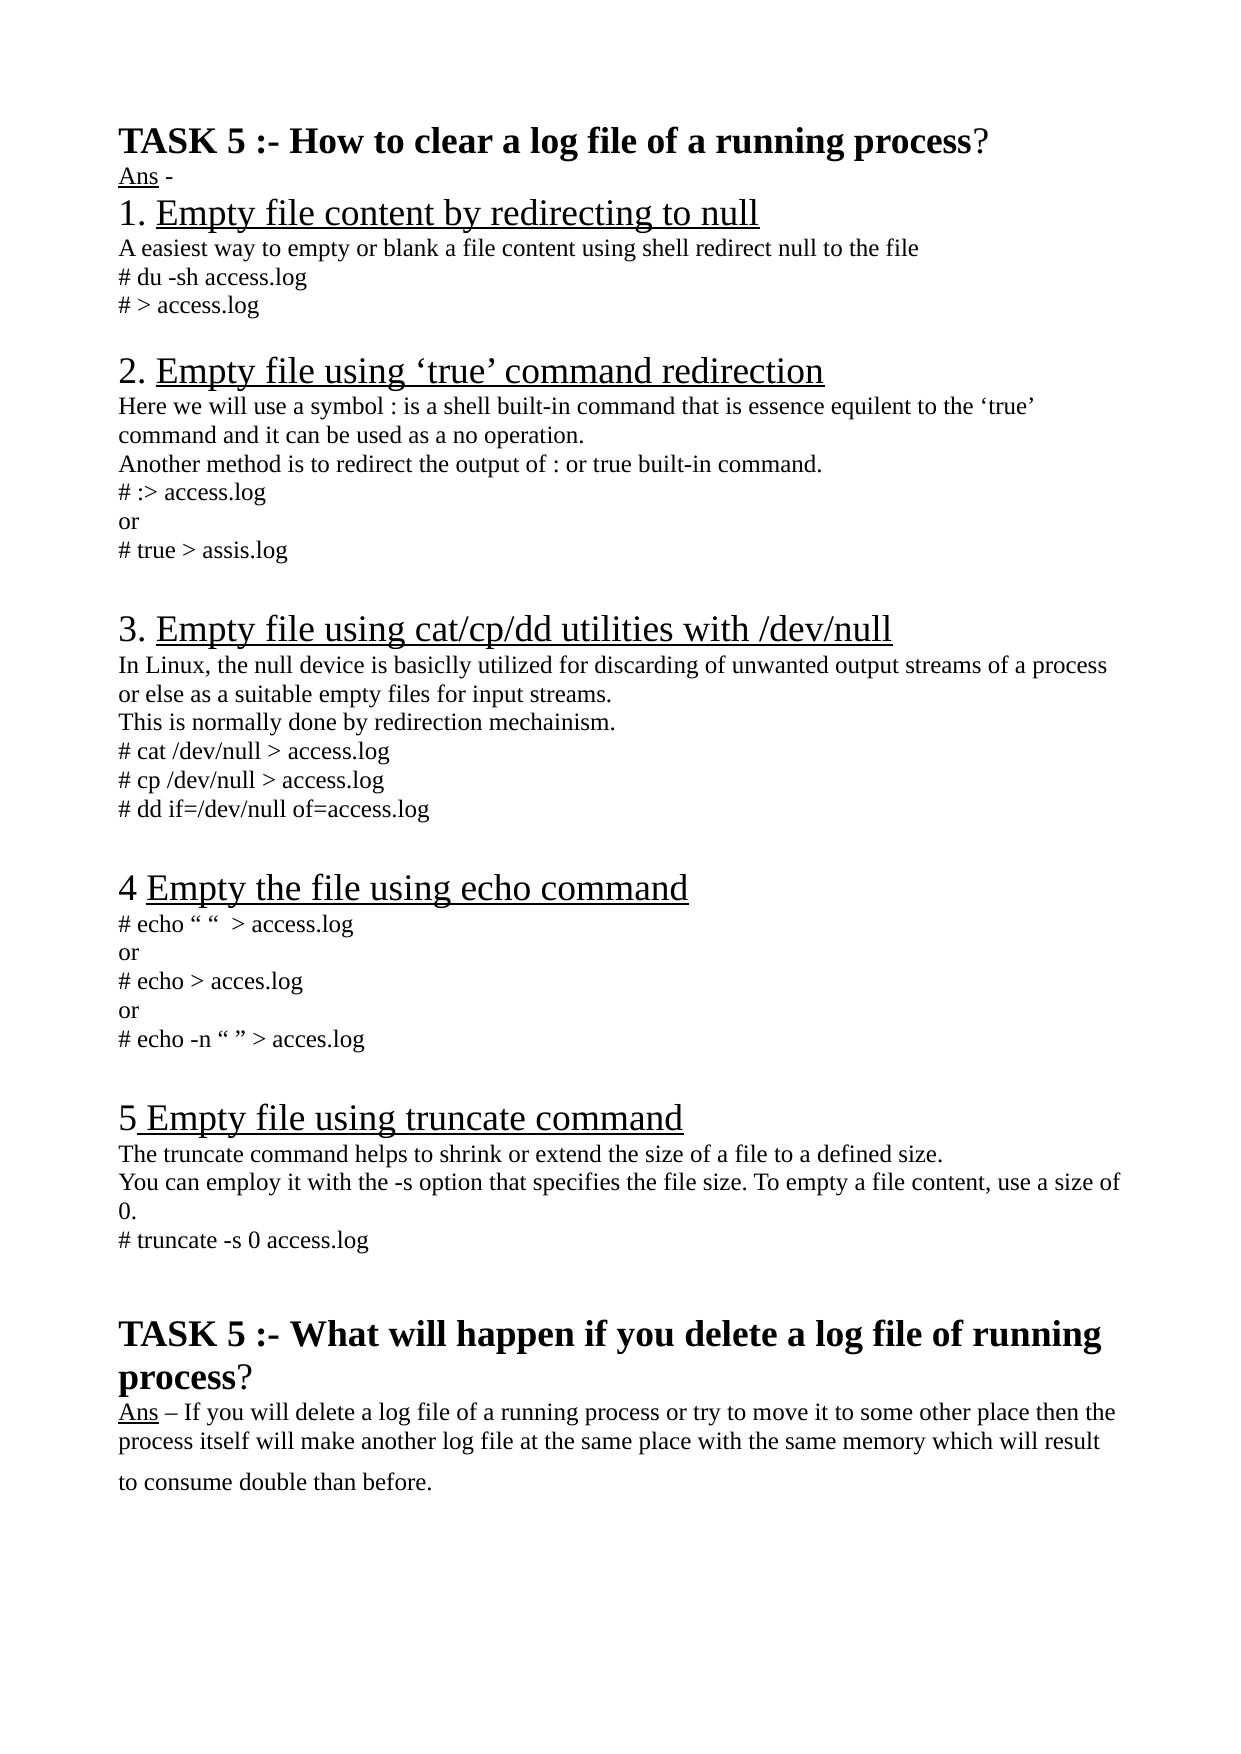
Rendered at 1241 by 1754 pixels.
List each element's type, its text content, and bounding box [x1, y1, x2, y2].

text 3. Empty file using cat/cp/dd utilities with /dev/null [118, 607, 1122, 650]
text Here we will use a symbol : is a shell built-in command that is essence equilent to the ‘true’ command and it can be used as a no operation. [118, 391, 1122, 449]
text or [118, 937, 1122, 966]
text In Linux, the null device is basiclly utilized for discarding of unwanted output streams of a process or else as a suitable empty files for input streams. [118, 650, 1122, 707]
text # echo > acces.log [118, 966, 1122, 995]
text # echo -n “ ” > acces.log [118, 1024, 1122, 1052]
text A easiest way to empty or blank a file content using shell redirect null to the file [118, 233, 1122, 262]
text or [118, 506, 1122, 535]
text # :> access.log [118, 477, 1122, 506]
text Ans - [118, 161, 1122, 190]
text # cp /dev/null > access.log [118, 765, 1122, 794]
text 2. Empty file using ‘true’ command redirection [118, 348, 1122, 391]
text # true > assis.log [118, 535, 1122, 564]
text # cat /dev/null > access.log [118, 736, 1122, 765]
text # echo “ “ > access.log [118, 909, 1122, 937]
text TASK 5 :- What will happen if you delete a log file of running process? [118, 1311, 1122, 1397]
text Another method is to redirect the output of : or true built-in command. [118, 449, 1122, 477]
text The truncate command helps to shrink or extend the size of a file to a defined size. [118, 1139, 1122, 1167]
text 1. Empty file content by redirecting to null [118, 190, 1122, 233]
text Ans – If you will delete a log file of a running process or try to move it to some other place then the process itself will make another log file at the same place with the same memory which will result to consume double than before. [118, 1397, 1122, 1498]
text You can employ it with the -s option that specifies the file size. To empty a file content, use a size of 0. [118, 1167, 1122, 1225]
text TASK 5 :- How to clear a log file of a running process? [118, 118, 1122, 161]
text # du -sh access.log [118, 262, 1122, 291]
text 5 Empty file using truncate command [118, 1096, 1122, 1139]
text # truncate -s 0 access.log [118, 1225, 1122, 1254]
text # > access.log [118, 291, 1122, 319]
text or [118, 995, 1122, 1024]
text This is normally done by redirection mechainism. [118, 707, 1122, 736]
text 4 Empty the file using echo command [118, 866, 1122, 909]
text # dd if=/dev/null of=access.log [118, 794, 1122, 822]
